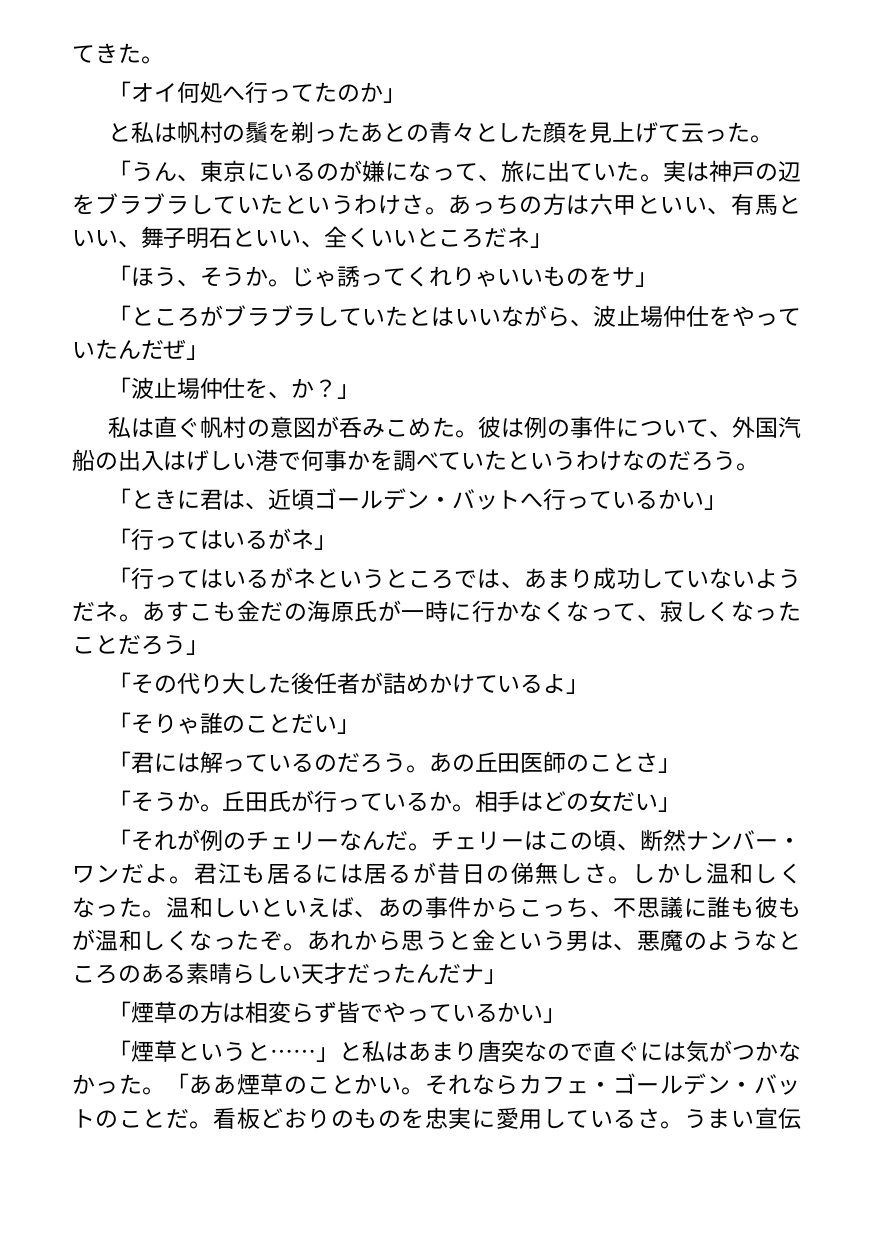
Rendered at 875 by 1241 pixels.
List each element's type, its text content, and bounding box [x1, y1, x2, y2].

text てきた。 [72, 36, 802, 69]
text 「ときに君は、近頃ゴールデン・バットへ行っているかい」 [72, 482, 802, 516]
text 「行ってはいるがネ」 [72, 521, 802, 555]
text 「そりゃ誰のことだい」 [72, 705, 802, 739]
text 「オイ何処へ行ってたのか」 [72, 75, 802, 108]
text 「煙草の方は相変らず皆でやっているかい」 [72, 995, 802, 1028]
text 「そうか。丘田氏が行っているか。相手はどの女だい」 [72, 784, 802, 817]
text と私は帆村の鬚を剃ったあとの青々とした顔を見上げて云った。 [72, 114, 802, 148]
text 「ところがブラブラしていたとはいいながら、波止場仲仕をやっていたんだぜ」 [72, 298, 802, 365]
text 「ほう、そうか。じゃ誘ってくれりゃいいものをサ」 [72, 259, 802, 292]
text 「それが例のチェリーなんだ。チェリーはこの頃、断然ナンバー・ワンだよ。君江も居るには居るが昔日の俤無しさ。しかし温和しくなった。温和しいといえば、あの事件からこっち、不思議に誰も彼もが温和しくなったぞ。あれから思うと金という男は、悪魔のようなところのある素晴らしい天才だったんだナ」 [72, 823, 802, 989]
text 「君には解っているのだろう。あの丘田医師のことさ」 [72, 744, 802, 778]
text 「その代り大した後任者が詰めかけているよ」 [72, 666, 802, 699]
text 「うん、東京にいるのが嫌になって、旅に出ていた。実は神戸の辺をブラブラしていたというわけさ。あっちの方は六甲といい、有馬といい、舞子明石といい、全くいいところだネ」 [72, 153, 802, 253]
text 「波止場仲仕を、か？」 [72, 371, 802, 404]
text 「行ってはいるがネというところでは、あまり成功していないようだネ。あすこも金だの海原氏が一時に行かなくなって、寂しくなったことだろう」 [72, 561, 802, 660]
text 私は直ぐ帆村の意図が呑みこめた。彼は例の事件について、外国汽船の出入はげしい港で何事かを調べていたというわけなのだろう。 [72, 410, 802, 476]
text 「煙草というと……」と私はあまり唐突なので直ぐには気がつかなかった。「ああ煙草のことかい。それならカフェ・ゴールデン・バットのことだ。看板どおりのものを忠実に愛用しているさ。うまい宣伝 [72, 1034, 802, 1134]
